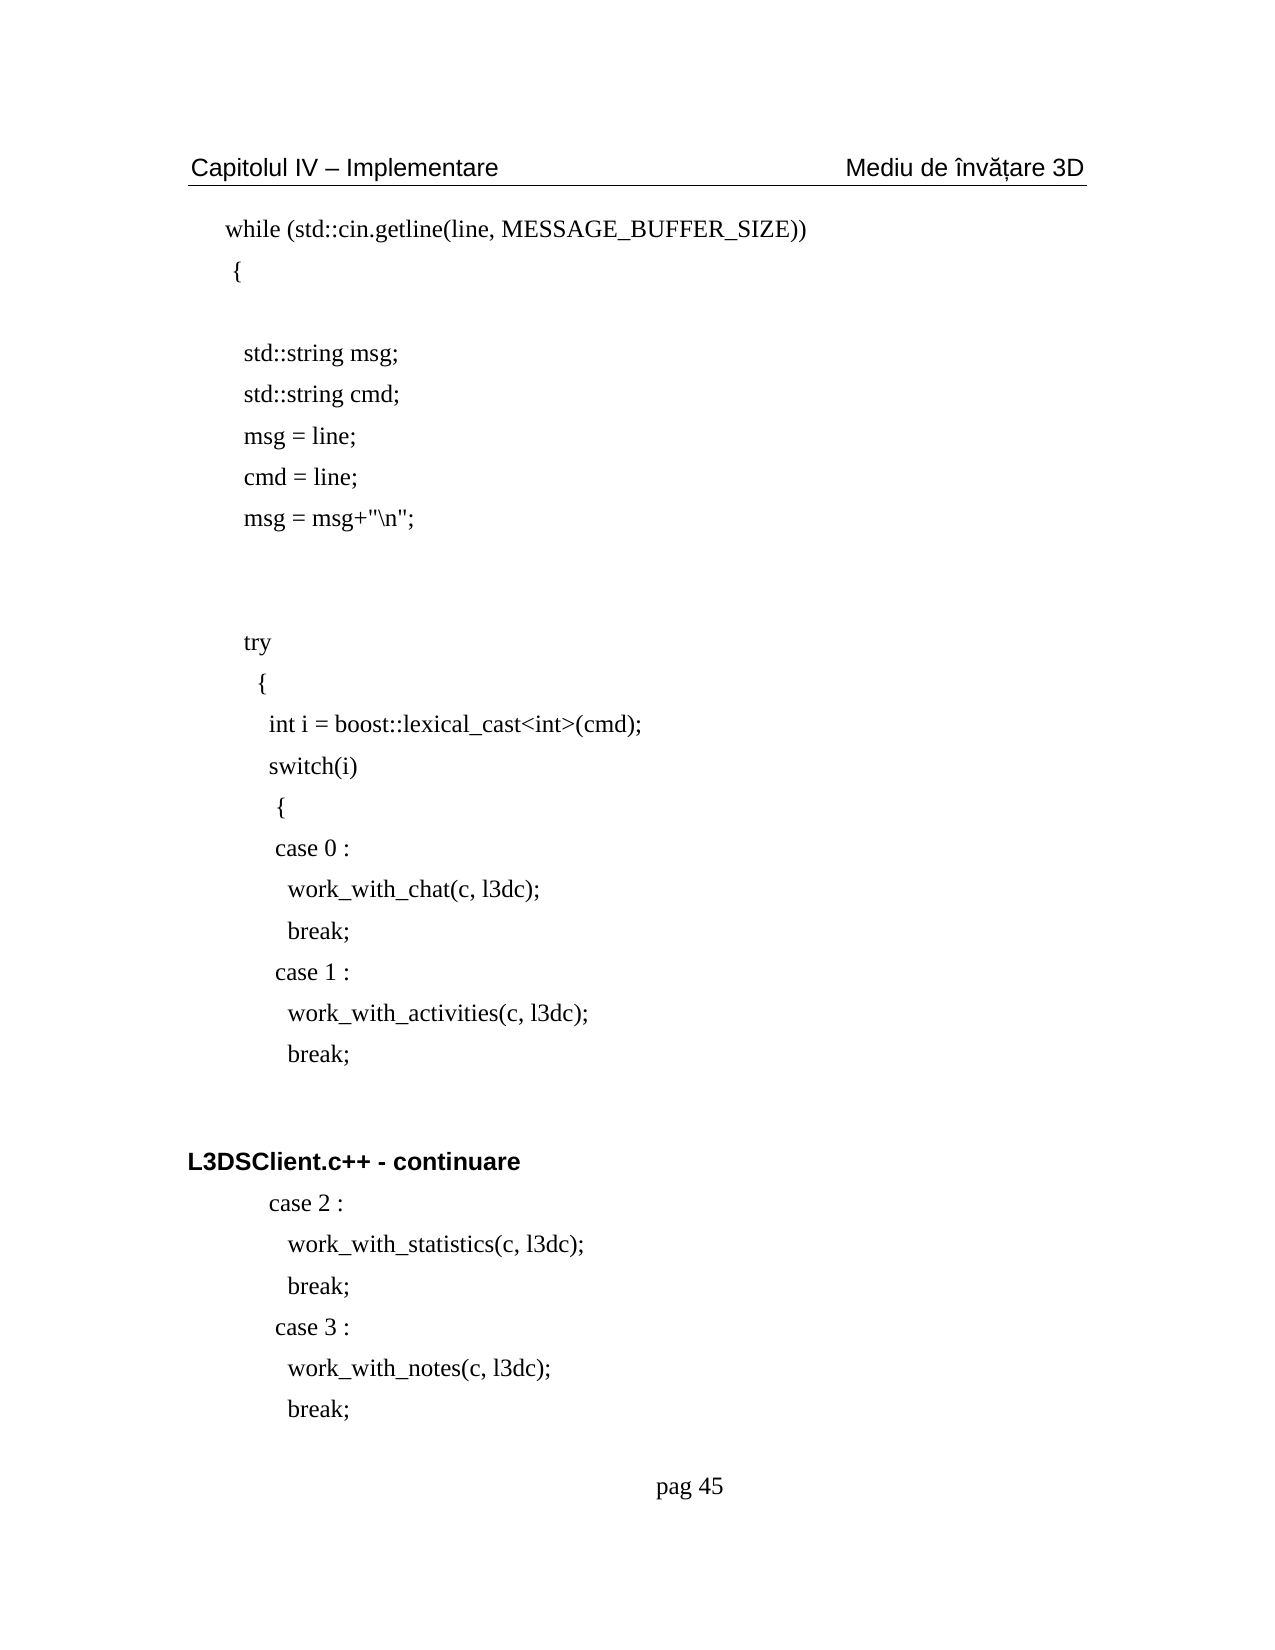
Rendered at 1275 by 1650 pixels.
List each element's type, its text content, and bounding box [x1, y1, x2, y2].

text case 3 : [187, 1312, 1087, 1341]
text cmd = line; [187, 462, 1087, 491]
text { [187, 668, 1087, 697]
text case 1 : [187, 957, 1087, 986]
text while (std::cin.getline(line, MESSAGE_BUFFER_SIZE)) [187, 214, 1087, 243]
text break; [187, 1394, 1087, 1423]
text break; [187, 916, 1087, 944]
text std::string cmd; [187, 379, 1087, 408]
text { [187, 792, 1087, 821]
text work_with_activities(c, l3dc); [187, 998, 1087, 1027]
text break; [187, 1039, 1087, 1068]
text work_with_chat(c, l3dc); [187, 874, 1087, 903]
text std::string msg; [187, 338, 1087, 367]
text break; [187, 1271, 1087, 1299]
text msg = line; [187, 421, 1087, 449]
text switch(i) [187, 751, 1087, 779]
text work_with_statistics(c, l3dc); [187, 1229, 1087, 1258]
text case 0 : [187, 833, 1087, 862]
text case 2 : [187, 1188, 1087, 1217]
text int i = boost::lexical_cast<int>(cmd); [187, 709, 1087, 738]
subtitle L3DSClient.c++ - continuare [187, 1147, 1087, 1176]
text msg = msg+"\n"; [187, 503, 1087, 532]
text work_with_notes(c, l3dc); [187, 1353, 1087, 1382]
text { [187, 256, 1087, 284]
text try [187, 627, 1087, 656]
